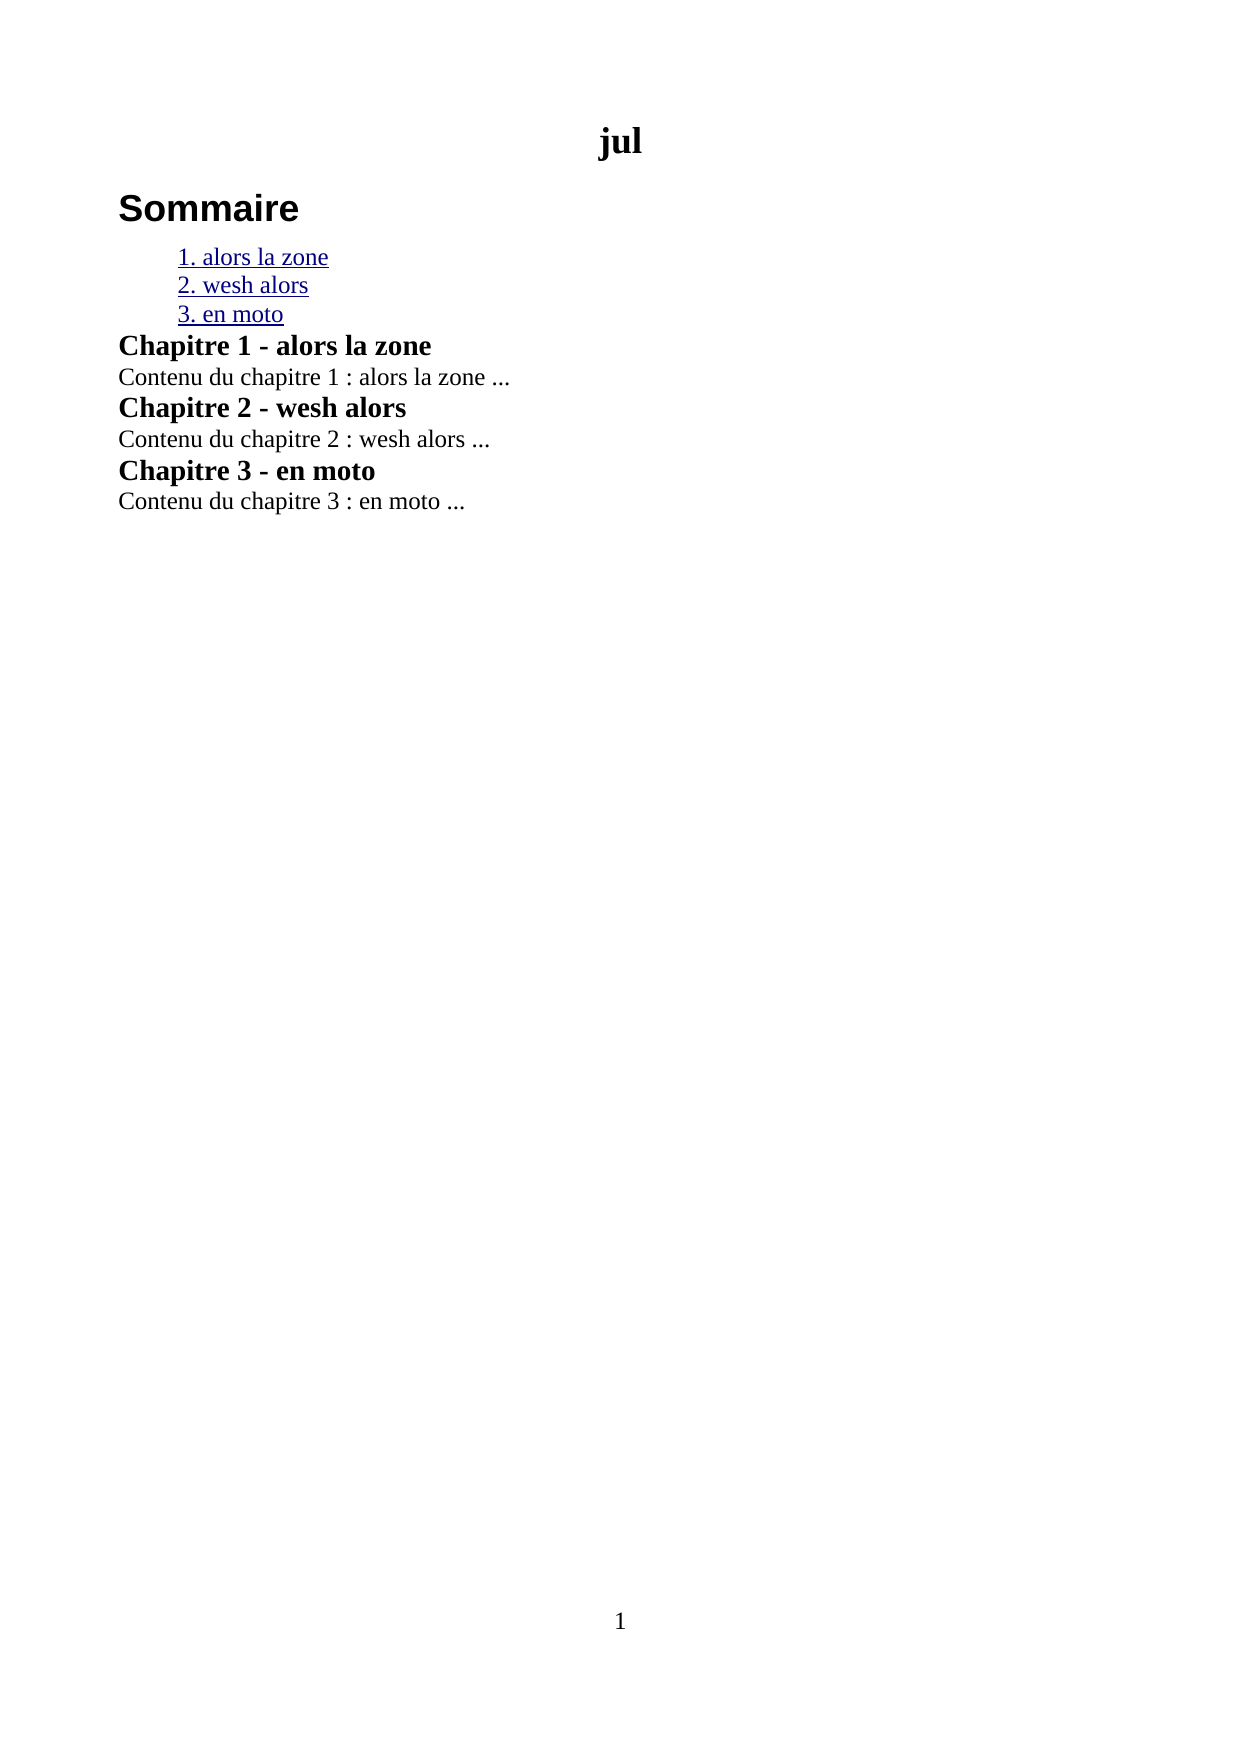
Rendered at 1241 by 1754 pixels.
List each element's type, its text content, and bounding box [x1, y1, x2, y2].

text Contenu du chapitre 1 : alors la zone ... [118, 310, 1122, 338]
text 3. en moto [177, 247, 1122, 276]
subtitle Sommaire [118, 161, 1122, 190]
text Contenu du chapitre 2 : wesh alors ... [118, 372, 1122, 401]
text Chapitre 3 - en moto [118, 401, 1122, 434]
text 2. wesh alors [177, 219, 1122, 247]
text 1. alors la zone [177, 190, 1122, 219]
text jul [118, 118, 1122, 161]
text Contenu du chapitre 3 : en moto ... [118, 434, 1122, 463]
text Chapitre 2 - wesh alors [118, 338, 1122, 372]
text Chapitre 1 - alors la zone [118, 276, 1122, 310]
